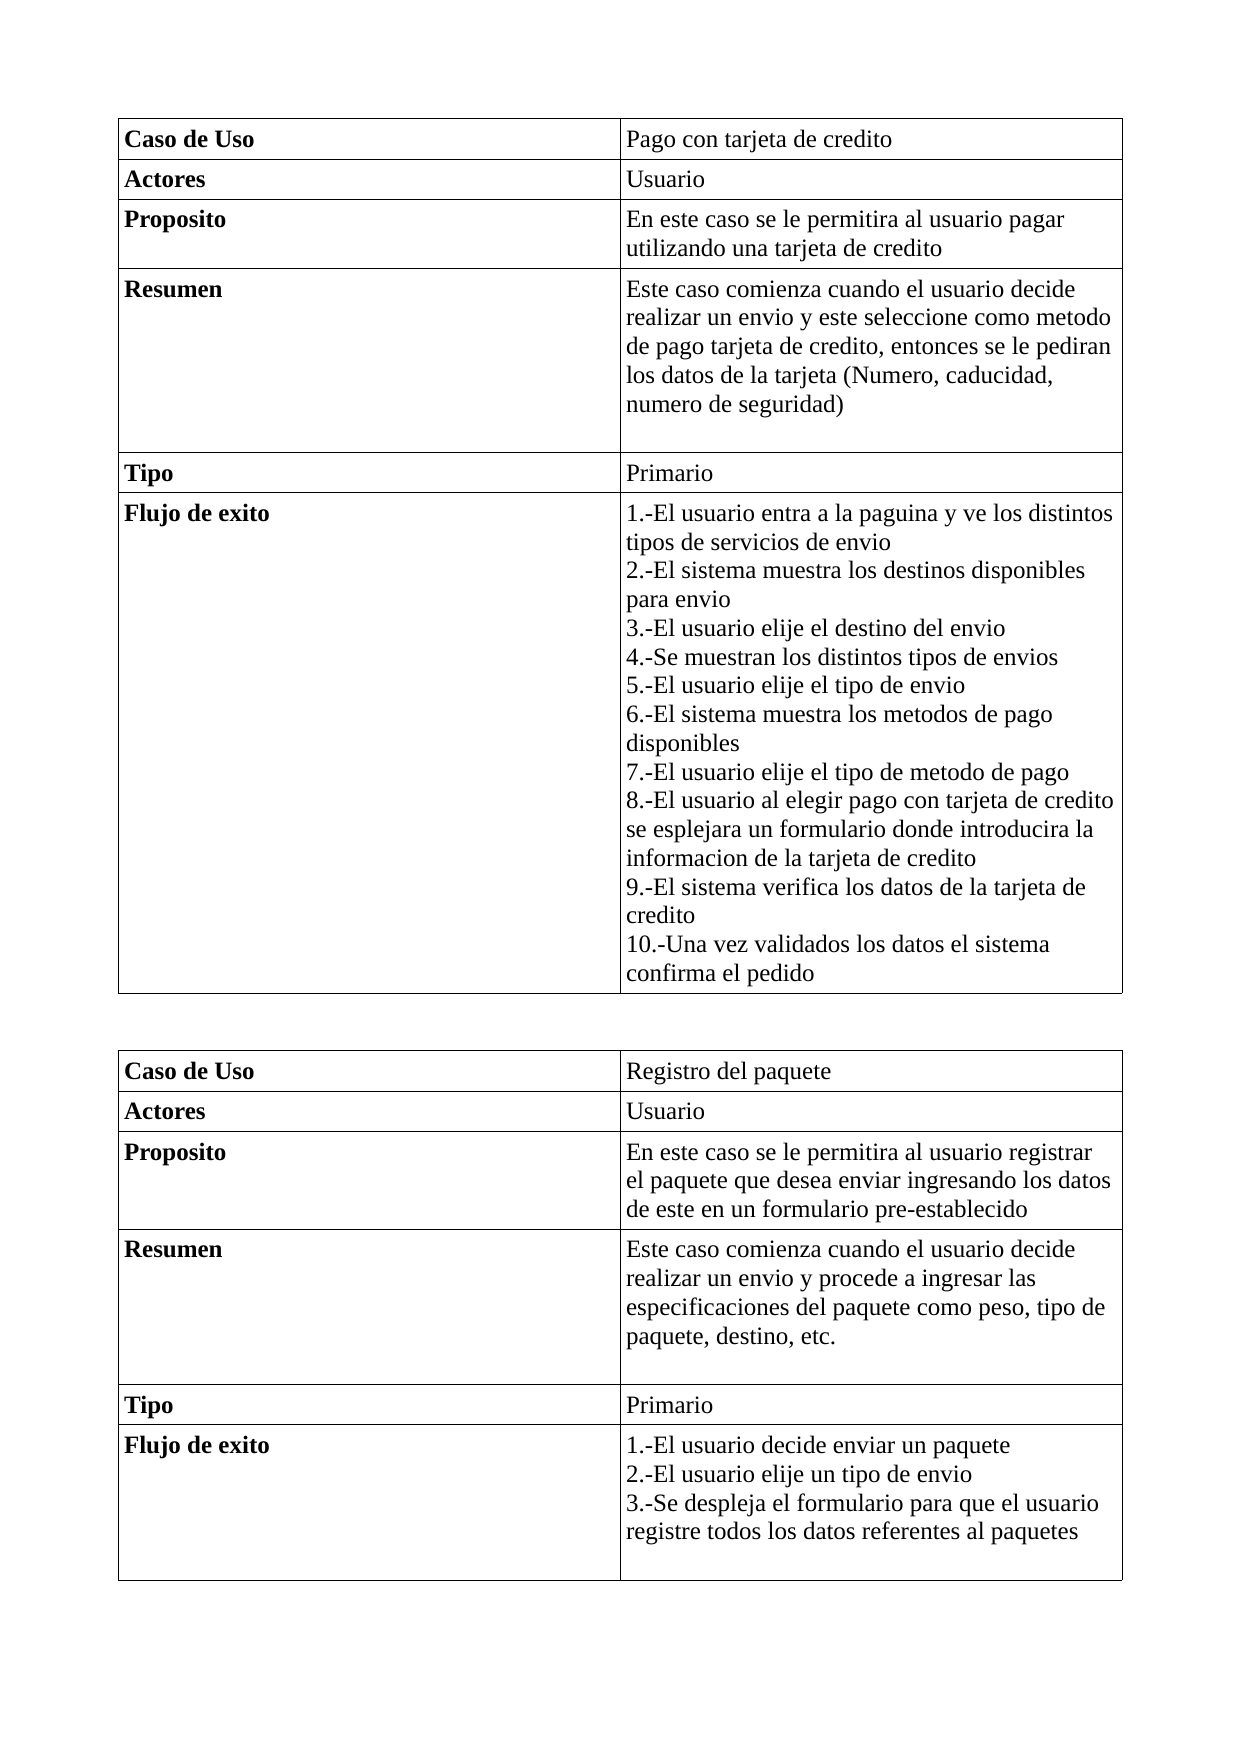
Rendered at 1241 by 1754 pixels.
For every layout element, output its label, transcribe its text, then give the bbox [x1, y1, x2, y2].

table_cell Primario [621, 1385, 1122, 1424]
table_cell Primario [621, 453, 1122, 492]
table_cell Resumen [119, 1230, 620, 1384]
table_cell Tipo [119, 1385, 620, 1424]
table_header Caso de Uso [119, 1051, 620, 1091]
table_cell Tipo [119, 453, 620, 492]
table_header 1.-El usuario entra a la paguina y ve los distintos tipos de servicios de envio 2.-El sistema muestra los destinos disponibles para envio 3.-El usuario elije el destino del envio 4.-Se muestran los distintos tipos de envios 5.-El usuario elije el tipo de envio 6.-El sistema muestra los metodos de pago disponibles 7.-El usuario elije el tipo de metodo de pago 8.-El usuario al elegir pago con tarjeta de credito se esplejara un formulario donde introducira la informacion de la tarjeta de credito 9.-El sistema verifica los datos de la tarjeta de credito 10.-Una vez validados los datos el sistema confirma el pedido [621, 493, 1122, 993]
table_header 1.-El usuario decide enviar un paquete 2.-El usuario elije un tipo de envio 3.-Se despleja el formulario para que el usuario registre todos los datos referentes al paquetes [621, 1425, 1122, 1580]
table_cell Este caso comienza cuando el usuario decide realizar un envio y este seleccione como metodo de pago tarjeta de credito, entonces se le pediran los datos de la tarjeta (Numero, caducidad, numero de seguridad) [621, 269, 1122, 452]
table_cell Este caso comienza cuando el usuario decide realizar un envio y procede a ingresar las especificaciones del paquete como peso, tipo de paquete, destino, etc. [621, 1230, 1122, 1384]
table_header Caso de Uso [119, 119, 620, 158]
table_cell Actores [119, 160, 620, 199]
table_cell Proposito [119, 1132, 620, 1229]
table_header Flujo de exito [119, 493, 620, 993]
table_cell En este caso se le permitira al usuario registrar el paquete que desea enviar ingresando los datos de este en un formulario pre-establecido [621, 1132, 1122, 1229]
table_header Flujo de exito [119, 1425, 620, 1580]
table_header Registro del paquete [621, 1051, 1122, 1091]
table_cell En este caso se le permitira al usuario pagar utilizando una tarjeta de credito [621, 200, 1122, 268]
table_cell Usuario [621, 160, 1122, 199]
table_cell Actores [119, 1092, 620, 1131]
table_header Pago con tarjeta de credito [621, 119, 1122, 158]
table_cell Resumen [119, 269, 620, 452]
table_cell Proposito [119, 200, 620, 268]
table_cell Usuario [621, 1092, 1122, 1131]
